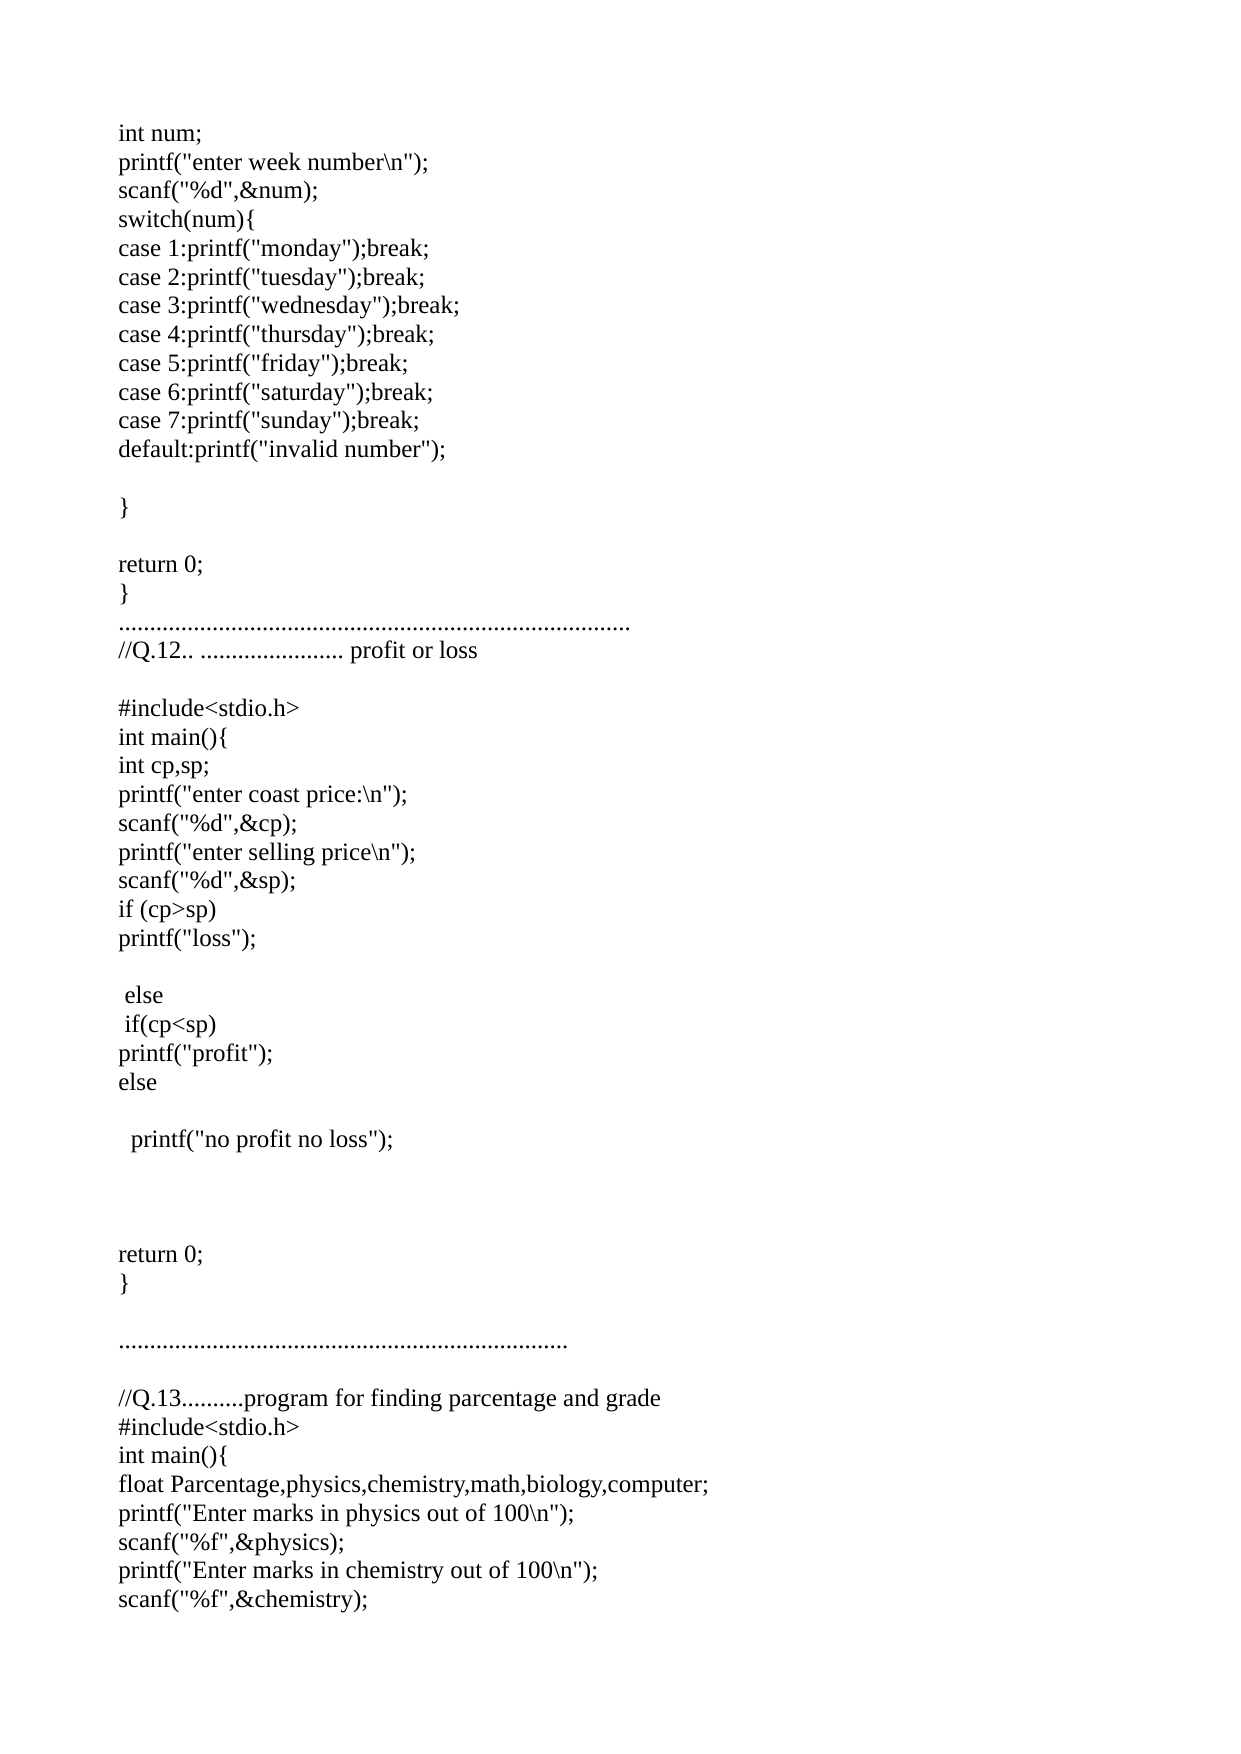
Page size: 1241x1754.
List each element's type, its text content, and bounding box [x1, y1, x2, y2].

text scanf("%d",&num); [118, 176, 1122, 204]
text printf("loss"); [118, 923, 1122, 952]
text scanf("%f",&physics); [118, 1527, 1122, 1556]
text float Parcentage,physics,chemistry,math,biology,computer; [118, 1469, 1122, 1498]
text scanf("%d",&sp); [118, 866, 1122, 894]
text if (cp>sp) [118, 894, 1122, 923]
text case 6:printf("saturday");break; [118, 377, 1122, 406]
text scanf("%d",&cp); [118, 808, 1122, 837]
text .................................................................................. [118, 607, 1122, 636]
text case 7:printf("sunday");break; [118, 406, 1122, 434]
text else [118, 1067, 1122, 1096]
text printf("profit"); [118, 1038, 1122, 1067]
text #include<stdio.h> [118, 1412, 1122, 1441]
text case 4:printf("thursday");break; [118, 319, 1122, 348]
text } [118, 1268, 1122, 1297]
text default:printf("invalid number"); [118, 434, 1122, 463]
text #include<stdio.h> [118, 693, 1122, 722]
text ........................................................................ [118, 1326, 1122, 1354]
text switch(num){ [118, 204, 1122, 233]
text return 0; [118, 1239, 1122, 1268]
text case 3:printf("wednesday");break; [118, 291, 1122, 319]
text case 1:printf("monday");break; [118, 233, 1122, 262]
text printf("enter selling price\n"); [118, 837, 1122, 866]
text } [118, 492, 1122, 521]
text int main(){ [118, 722, 1122, 751]
text if(cp<sp) [118, 1009, 1122, 1038]
text case 5:printf("friday");break; [118, 348, 1122, 377]
text //Q.13..........program for finding parcentage and grade [118, 1383, 1122, 1412]
text case 2:printf("tuesday");break; [118, 262, 1122, 291]
text printf("Enter marks in chemistry out of 100\n"); [118, 1556, 1122, 1584]
text int num; [118, 118, 1122, 147]
text int cp,sp; [118, 751, 1122, 779]
text printf("no profit no loss"); [118, 1124, 1122, 1153]
text //Q.12.. ....................... profit or loss [118, 636, 1122, 664]
text } [118, 578, 1122, 607]
text printf("enter coast price:\n"); [118, 779, 1122, 808]
text printf("enter week number\n"); [118, 147, 1122, 176]
text return 0; [118, 549, 1122, 578]
text int main(){ [118, 1441, 1122, 1469]
text else [118, 981, 1122, 1009]
text scanf("%f",&chemistry); [118, 1584, 1122, 1613]
text printf("Enter marks in physics out of 100\n"); [118, 1498, 1122, 1527]
